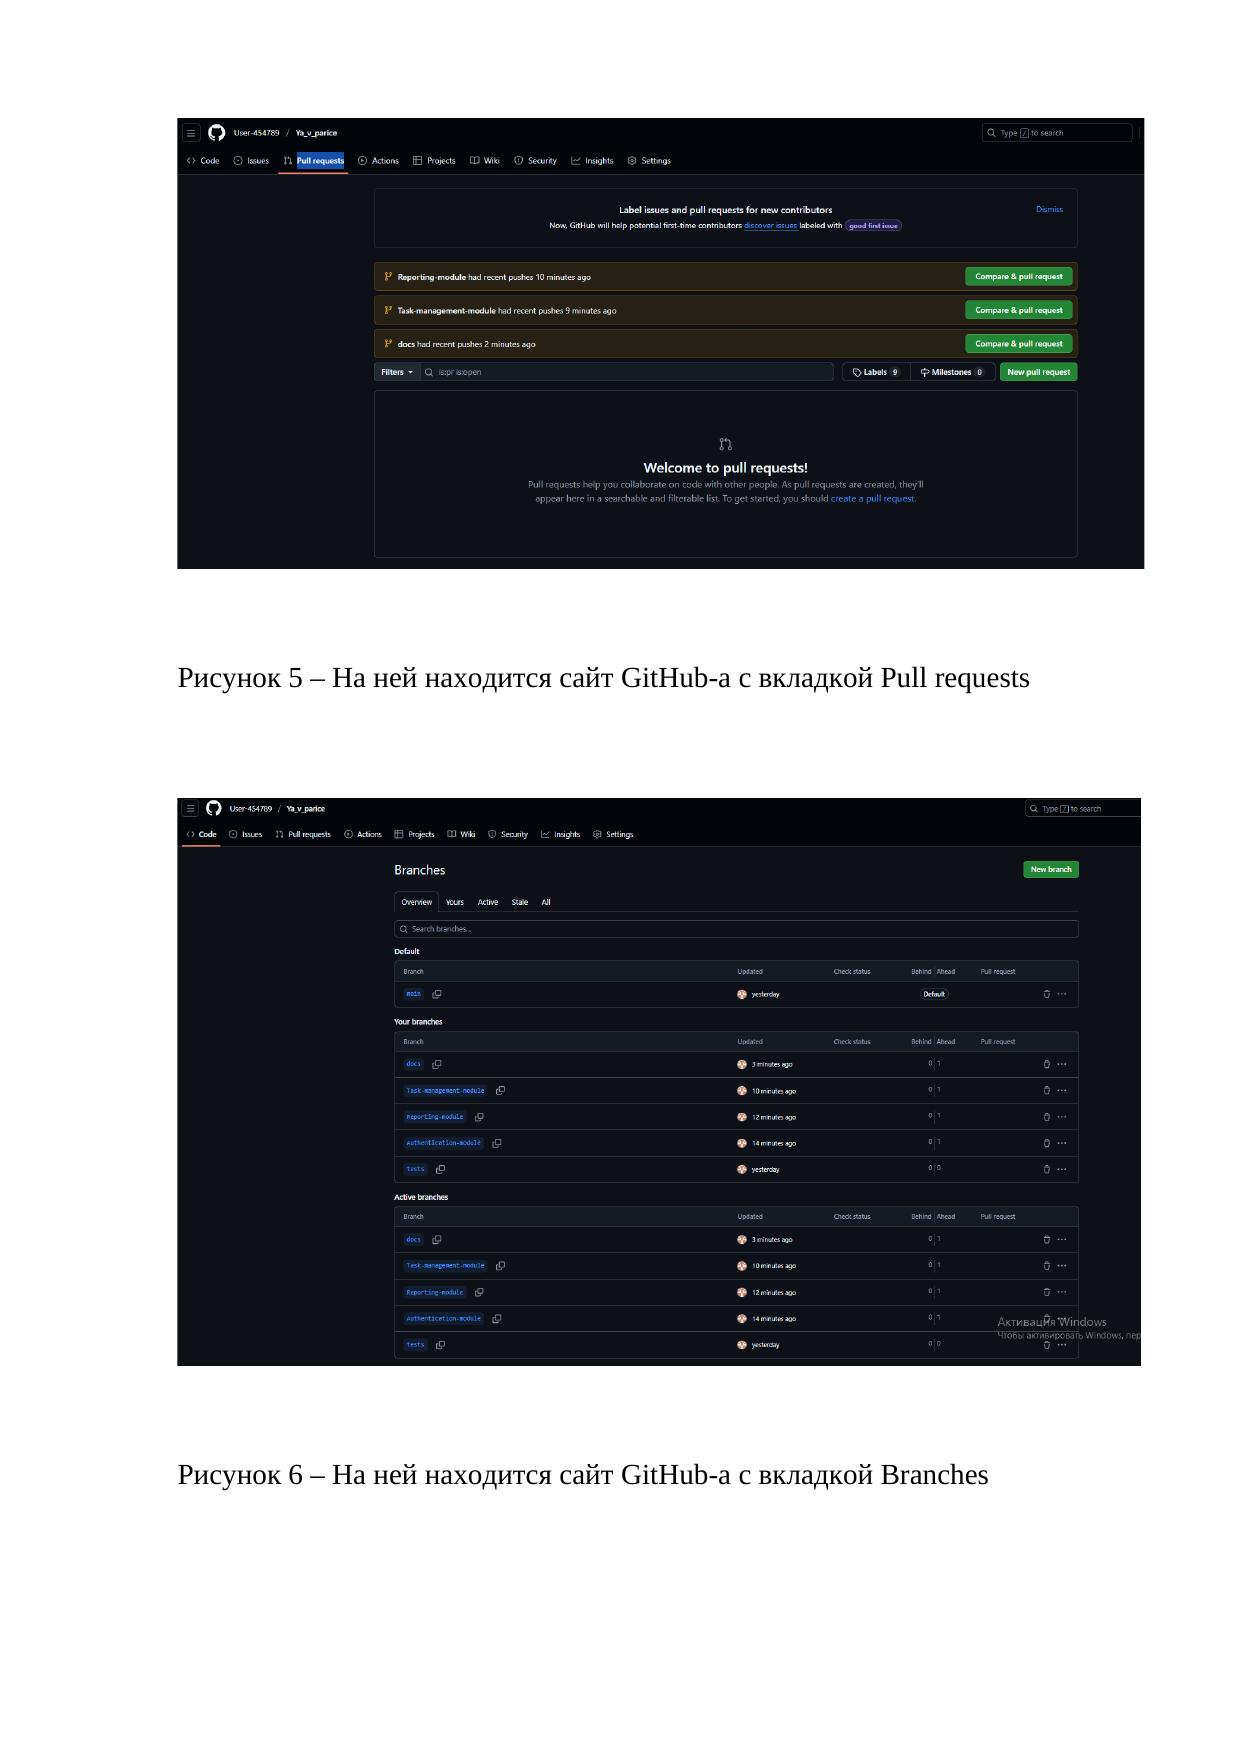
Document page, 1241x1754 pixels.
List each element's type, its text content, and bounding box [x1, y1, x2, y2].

picture [177, 118, 1145, 569]
text Рисунок 5 – На ней находится сайт GitHub-а с вкладкой Pull requests [177, 660, 1152, 693]
picture [177, 798, 1141, 1366]
text Рисунок 6 – На ней находится сайт GitHub-а с вкладкой Branches [177, 1457, 1152, 1491]
